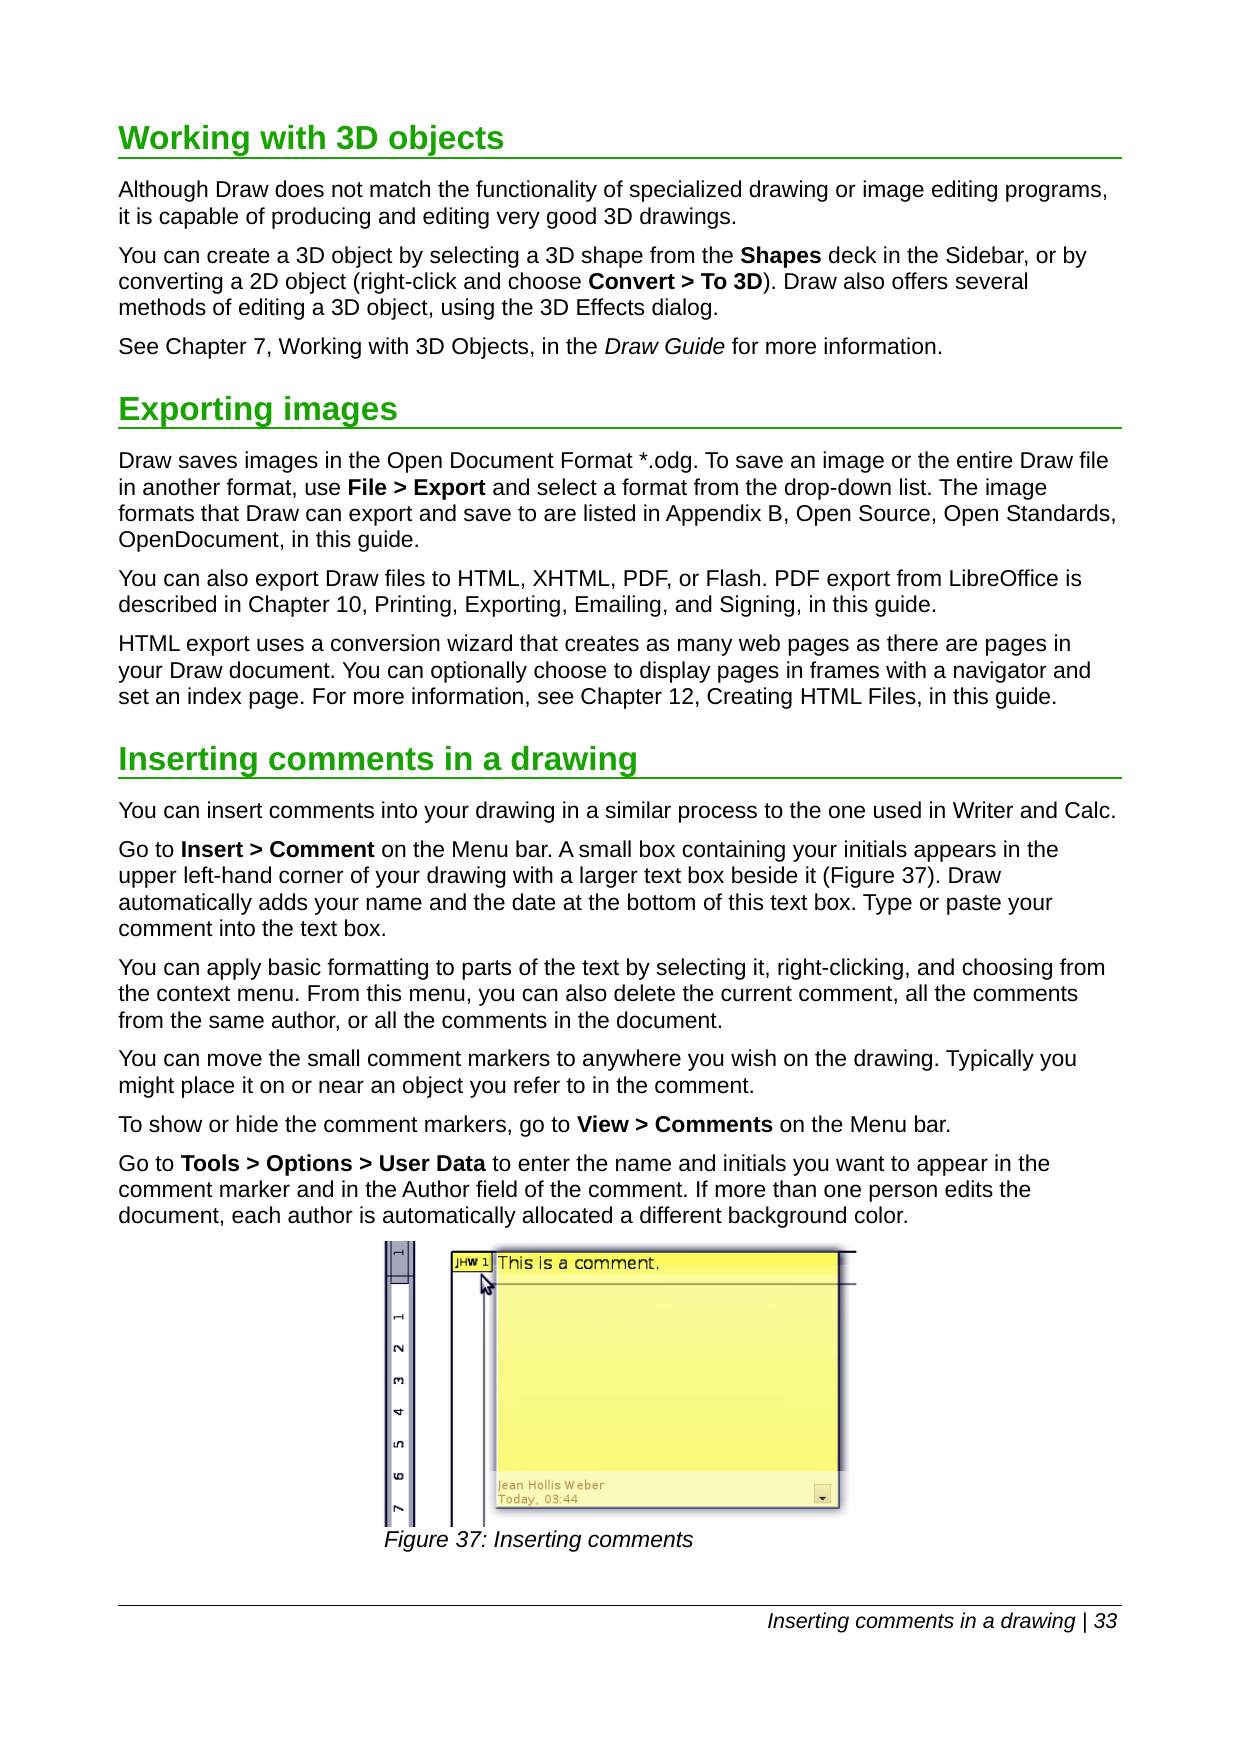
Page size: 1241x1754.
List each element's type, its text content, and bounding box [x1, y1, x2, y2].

text Go to Insert > Comment on the Menu bar. A small box containing your initials appears in the upper left-hand corner of your drawing with a larger text box beside it (Figure 37). Draw automatically adds your name and the date at the bottom of this text box. Type or paste your comment into the text box. [118, 836, 1122, 941]
text HTML export uses a conversion wizard that creates as many web pages as there are pages in your Draw document. You can optionally choose to display pages in frames with a navigator and set an index page. For more information, see Chapter 12, Creating HTML Files, in this guide. [118, 630, 1122, 709]
text You can insert comments into your drawing in a similar process to the one used in Writer and Calc. [118, 797, 1122, 823]
text You can also export Draw files to HTML, XHTML, PDF, or Flash. PDF export from LibreOffice is described in Chapter 10, Printing, Exporting, Emailing, and Signing, in this guide. [118, 565, 1122, 618]
subtitle Exporting images [118, 389, 1122, 427]
text Go to Tools > Options > User Data to enter the name and initials you want to appear in the comment marker and in the Author field of the comment. If more than one person edits the document, each author is automatically allocated a different background color. [118, 1149, 1122, 1228]
text Although Draw does not match the functionality of specialized drawing or image editing programs, it is capable of producing and editing very good 3D drawings. [118, 176, 1122, 229]
text You can create a 3D object by selecting a 3D shape from the Shapes deck in the Sidebar, or by converting a 2D object (right-click and choose Convert > To 3D). Draw also offers several methods of editing a 3D object, using the 3D Effects dialog. [118, 242, 1122, 321]
text See Chapter 7, Working with 3D Objects, in the Draw Guide for more information. [118, 333, 1122, 359]
text You can move the small comment markers to anywhere you wish on the drawing. Typically you might place it on or near an object you refer to in the comment. [118, 1045, 1122, 1098]
subtitle Working with 3D objects [118, 118, 1122, 157]
subtitle Inserting comments in a drawing [118, 739, 1122, 777]
text Figure 37: Inserting comments [384, 1527, 856, 1553]
text To show or hide the comment markers, go to View > Comments on the Menu bar. [118, 1111, 1122, 1137]
text Draw saves images in the Open Document Format *.odg. To save an image or the entire Draw file in another format, use File > Export and select a format from the drop-down list. The image formats that Draw can export and save to are listed in Appendix B, Open Source, Open Standards, OpenDocument, in this guide. [118, 447, 1122, 553]
picture [383, 1241, 857, 1527]
text You can apply basic formatting to parts of the text by selecting it, right-clicking, and choosing from the context menu. From this menu, you can also delete the current comment, all the comments from the same author, or all the comments in the document. [118, 954, 1122, 1033]
